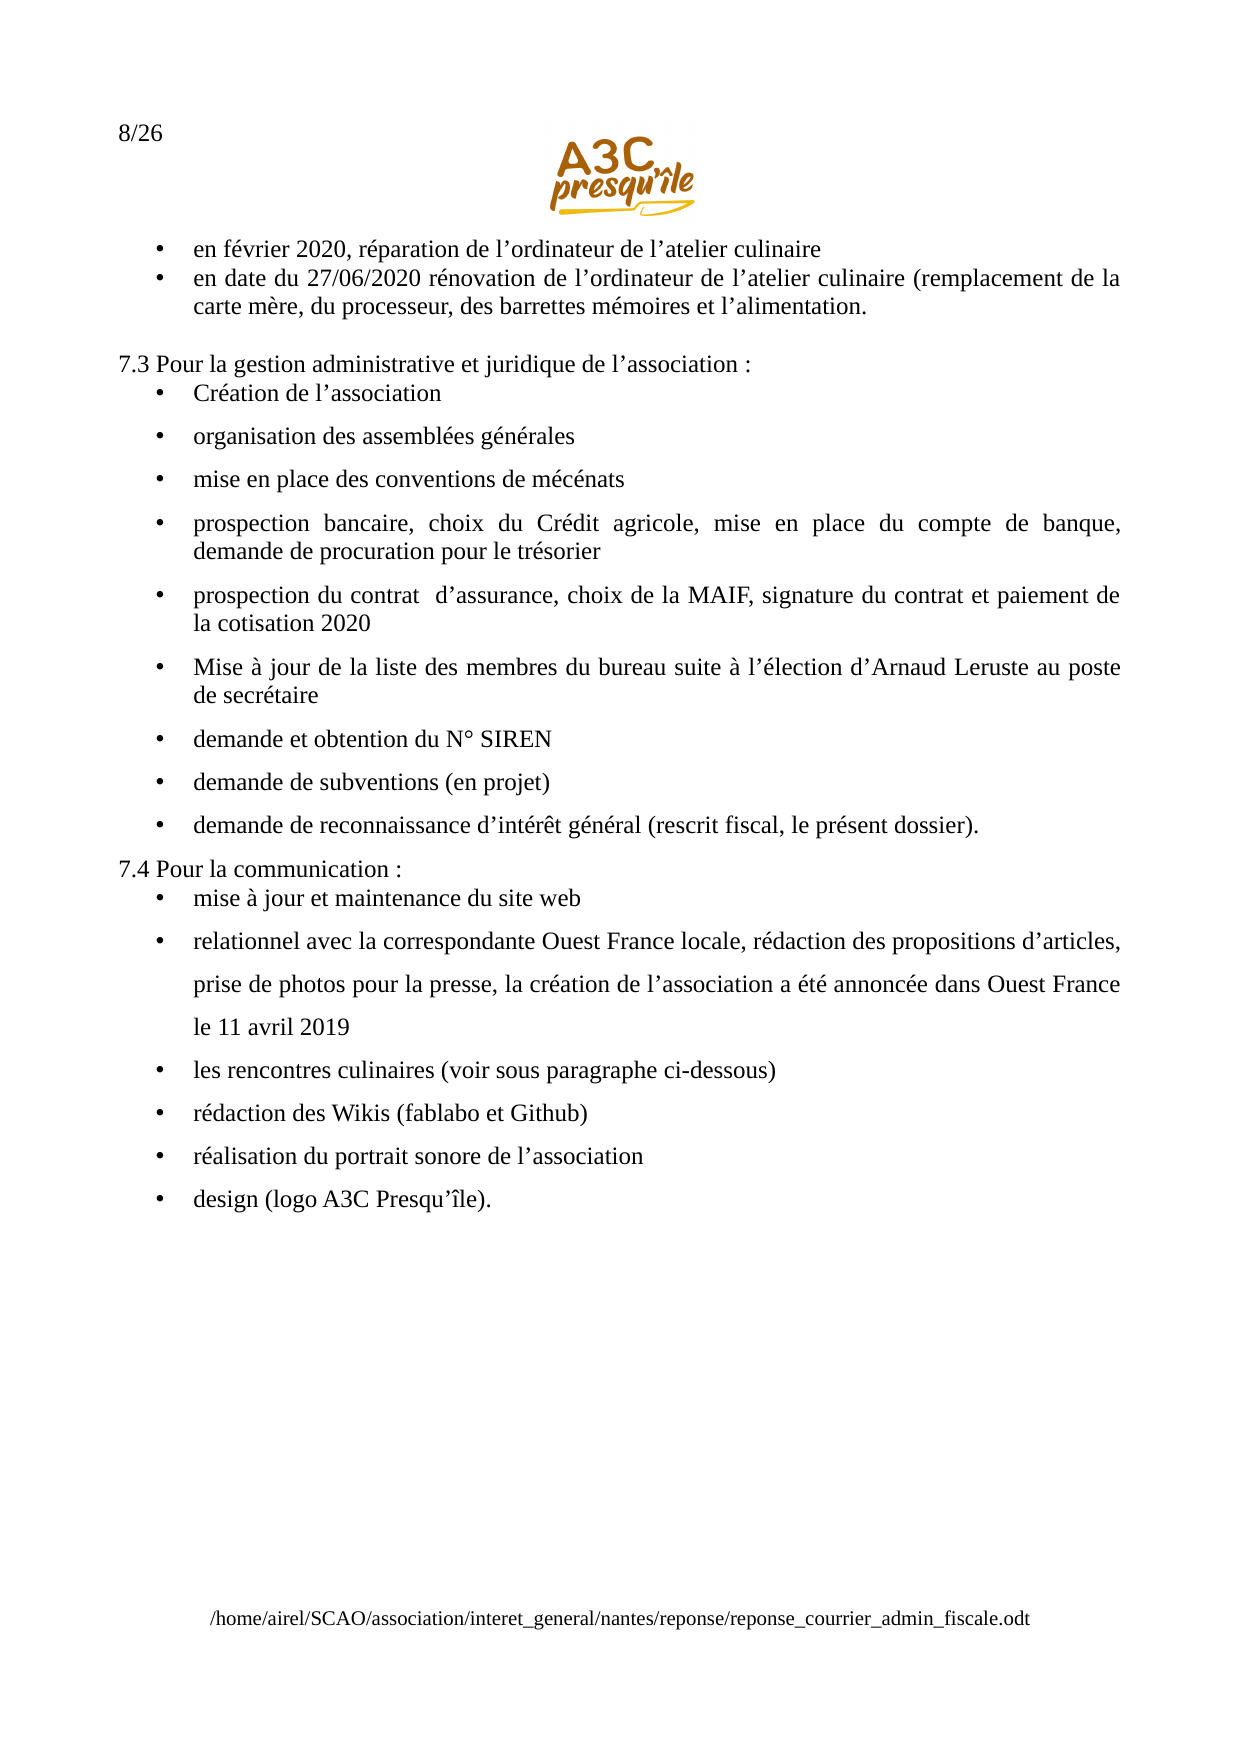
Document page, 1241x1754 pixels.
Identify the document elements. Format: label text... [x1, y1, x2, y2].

list mise en place des conventions de mécénats [156, 464, 1122, 493]
list demande de reconnaissance d’intérêt général (rescrit fiscal, le présent dossier). [156, 811, 1122, 839]
list en date du 27/06/2020 rénovation de l’ordinateur de l’atelier culinaire (remplacement de la carte mère, du processeur, des barrettes mémoires et l’alimentation. [156, 263, 1122, 320]
list mise à jour et maintenance du site web [156, 883, 1122, 911]
list réalisation du portrait sonore de l’association [156, 1141, 1122, 1170]
list prospection bancaire, choix du Crédit agricole, mise en place du compte de banque, demande de procuration pour le trésorier [156, 508, 1122, 565]
list rédaction des Wikis (fablabo et Github) [156, 1098, 1122, 1127]
list demande de subventions (en projet) [156, 767, 1122, 796]
text 7.4 Pour la communication : [118, 854, 1122, 883]
list organisation des assemblées générales [156, 421, 1122, 450]
list en février 2020, réparation de l’ordinateur de l’atelier culinaire [156, 234, 1122, 263]
picture [531, 118, 709, 227]
list relationnel avec la correspondante Ouest France locale, rédaction des propositions d’articles, prise de photos pour la presse, la création de l’association a été annoncée dans Ouest France le 11 avril 2019 [156, 926, 1122, 1041]
text 7.3 Pour la gestion administrative et juridique de l’association : [118, 349, 1122, 378]
list Création de l’association [156, 378, 1122, 406]
list demande et obtention du N° SIREN [156, 724, 1122, 753]
list Mise à jour de la liste des membres du bureau suite à l’élection d’Arnaud Leruste au poste de secrétaire [156, 652, 1122, 709]
list prospection du contrat d’assurance, choix de la MAIF, signature du contrat et paiement de la cotisation 2020 [156, 580, 1122, 637]
list design (logo A3C Presqu’île). [156, 1184, 1122, 1213]
list les rencontres culinaires (voir sous paragraphe ci-dessous) [156, 1055, 1122, 1084]
